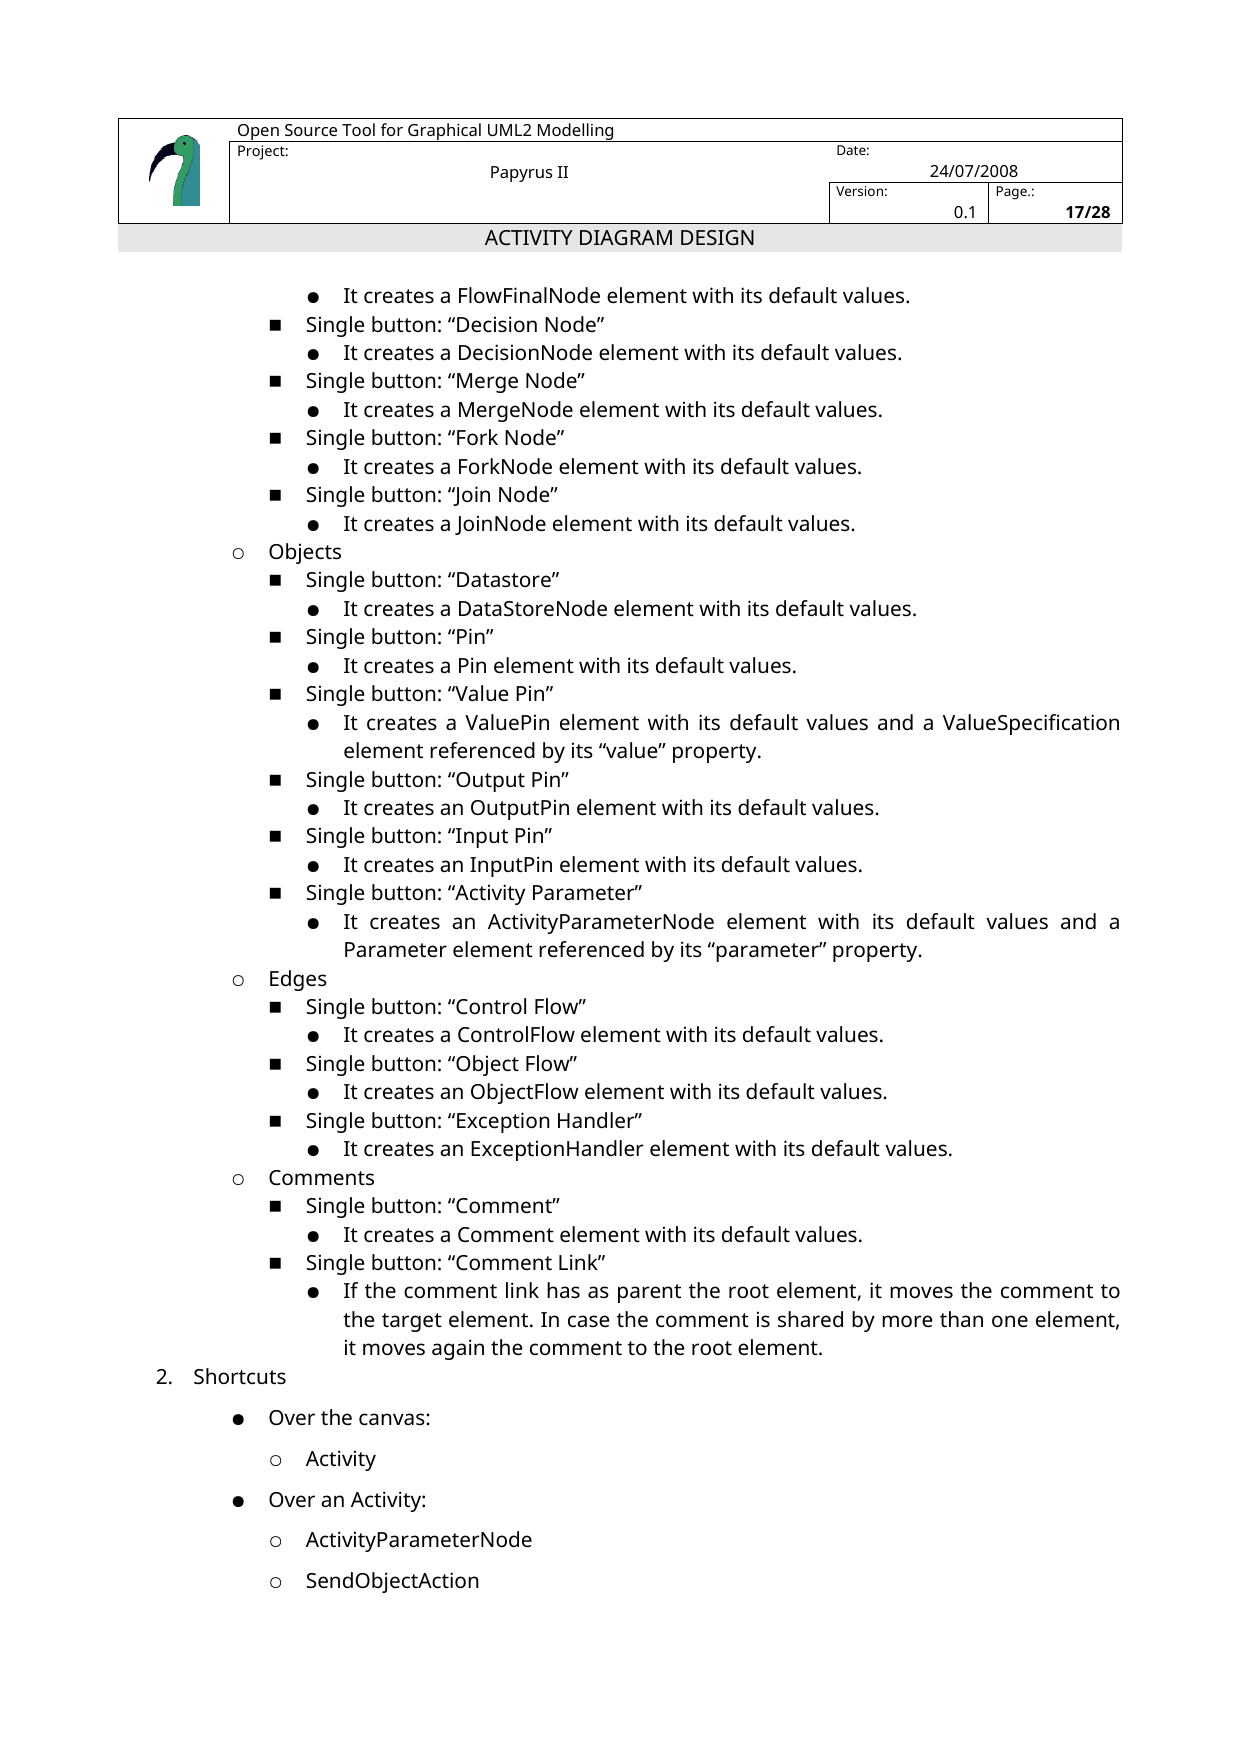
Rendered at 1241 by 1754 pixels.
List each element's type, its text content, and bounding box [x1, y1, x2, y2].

list Single button: “Datastore” [268, 566, 1122, 594]
list Objects [231, 537, 1122, 566]
list It creates an ActivityParameterNode element with its default values and a Parameter element referenced by its “parameter” property. [306, 907, 1122, 964]
list Single button: “Merge Node” [268, 367, 1122, 395]
list It creates a ControlFlow element with its default values. [306, 1021, 1122, 1049]
list Edges [231, 964, 1122, 992]
list It creates an OutputPin element with its default values. [306, 793, 1122, 822]
list SendObjectAction [268, 1567, 1122, 1595]
list It creates a MergeNode element with its default values. [306, 395, 1122, 423]
list Single button: “Object Flow” [268, 1049, 1122, 1077]
list It creates an InputPin element with its default values. [306, 850, 1122, 878]
list Single button: “Exception Handler” [268, 1106, 1122, 1134]
list ActivityParameterNode [268, 1526, 1122, 1554]
list Single button: “Join Node” [268, 480, 1122, 509]
list It creates a JoinNode element with its default values. [306, 509, 1122, 537]
list It creates a DataStoreNode element with its default values. [306, 594, 1122, 622]
list If the comment link has as parent the root element, it moves the comment to the target element. In case the comment is shared by more than one element, it moves again the comment to the root element. [306, 1277, 1122, 1362]
list Single button: “Fork Node” [268, 423, 1122, 452]
list It creates an ExceptionHandler element with its default values. [306, 1134, 1122, 1163]
list Comments [231, 1163, 1122, 1191]
list Single button: “Activity Parameter” [268, 878, 1122, 907]
list Shortcuts [156, 1362, 1122, 1390]
list Single button: “Value Pin” [268, 679, 1122, 708]
list It creates a ForkNode element with its default values. [306, 452, 1122, 480]
list It creates a DecisionNode element with its default values. [306, 338, 1122, 367]
list Single button: “Comment” [268, 1191, 1122, 1220]
list Single button: “Pin” [268, 622, 1122, 651]
list Single button: “Decision Node” [268, 310, 1122, 338]
list Single button: “Input Pin” [268, 822, 1122, 850]
list Single button: “Output Pin” [268, 765, 1122, 793]
list Over the canvas: [231, 1403, 1122, 1431]
list It creates a ValuePin element with its default values and a ValueSpecification element referenced by its “value” property. [306, 708, 1122, 765]
list It creates a FlowFinalNode element with its default values. [306, 281, 1122, 310]
list It creates a Pin element with its default values. [306, 651, 1122, 679]
list Activity [268, 1444, 1122, 1472]
list Over an Activity: [231, 1485, 1122, 1513]
list Single button: “Control Flow” [268, 992, 1122, 1021]
list It creates a Comment element with its default values. [306, 1220, 1122, 1248]
picture [147, 133, 201, 209]
list Single button: “Comment Link” [268, 1248, 1122, 1277]
list It creates an ObjectFlow element with its default values. [306, 1077, 1122, 1106]
